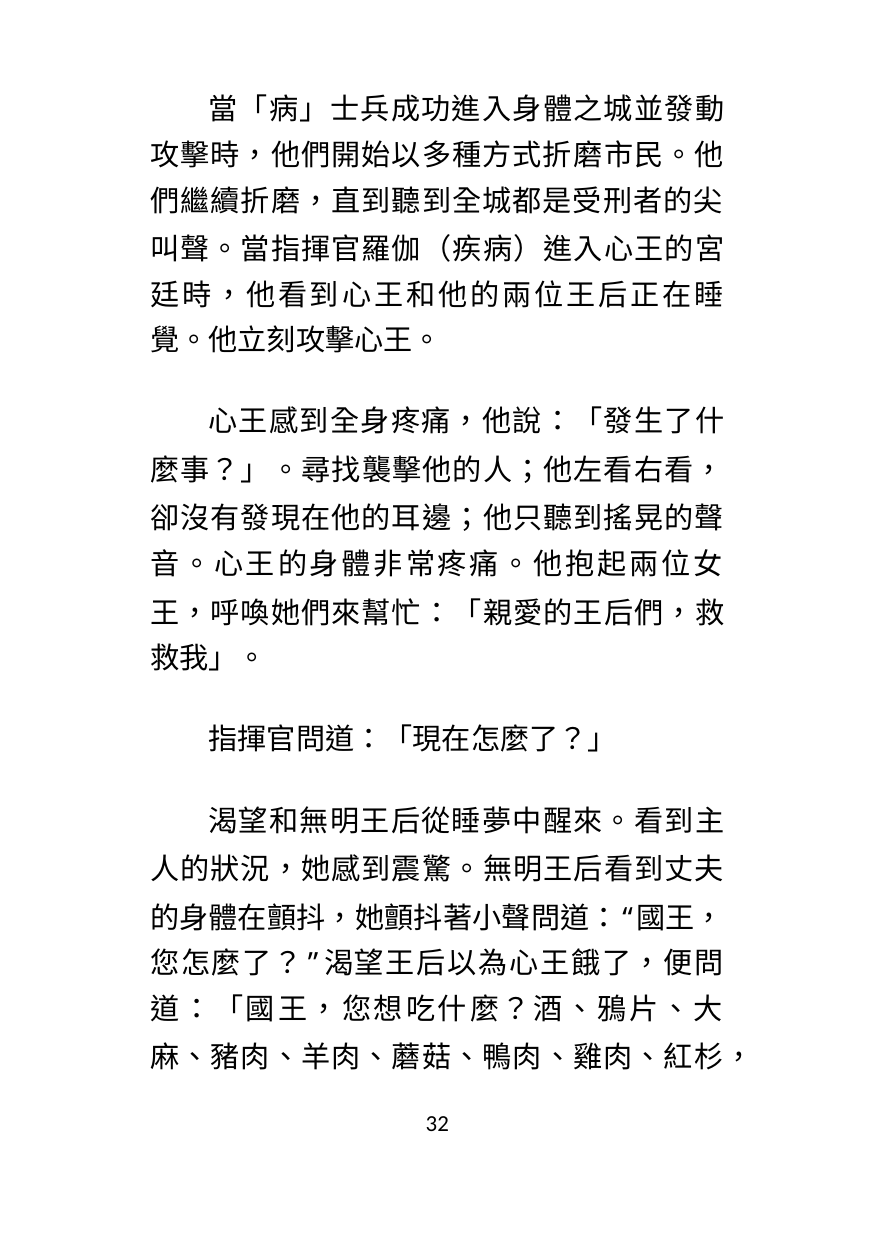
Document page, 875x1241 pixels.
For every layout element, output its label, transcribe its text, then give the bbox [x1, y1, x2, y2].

text 當「病」士兵成功進入身體之城並發動攻擊時，他們開始以多種方式折磨市民。他們繼續折磨，直到聽到全城都是受刑者的尖叫聲。當指揮官羅伽（疾病）進入心王的宮廷時，他看到心王和他的兩位王后正在睡覺。他立刻攻擊心王。 [150, 88, 724, 359]
text 渴望和無明王后從睡夢中醒來。看到主人的狀況，她感到震驚。無明王后看到丈夫的身體在顫抖，她顫抖著小聲問道：“國王，您怎麼了？”渴望王后以為心王餓了，便問道：「國王，您想吃什麼？酒、鴉片、大麻、豬肉、羊肉、蘑菇、鴨肉、雞肉、紅杉，它們都準備好了。如果你放棄這些東西，你就會變得苗條。你會表現得好像你不愛自己；你想要別的東西嗎？告訴我。我會提供您想要的任何東西。」 [150, 797, 724, 1076]
text 指揮官問道：「現在怎麼了？」 [150, 716, 724, 758]
text 心王感到全身疼痛，他說：「發生了什麼事？」。尋找襲擊他的人；他左看右看，卻沒有發現在他的耳邊；他只聽到搖晃的聲音。心王的身體非常疼痛。他抱起兩位女王，呼喚她們來幫忙：「親愛的王后們，救救我」。 [150, 398, 724, 677]
